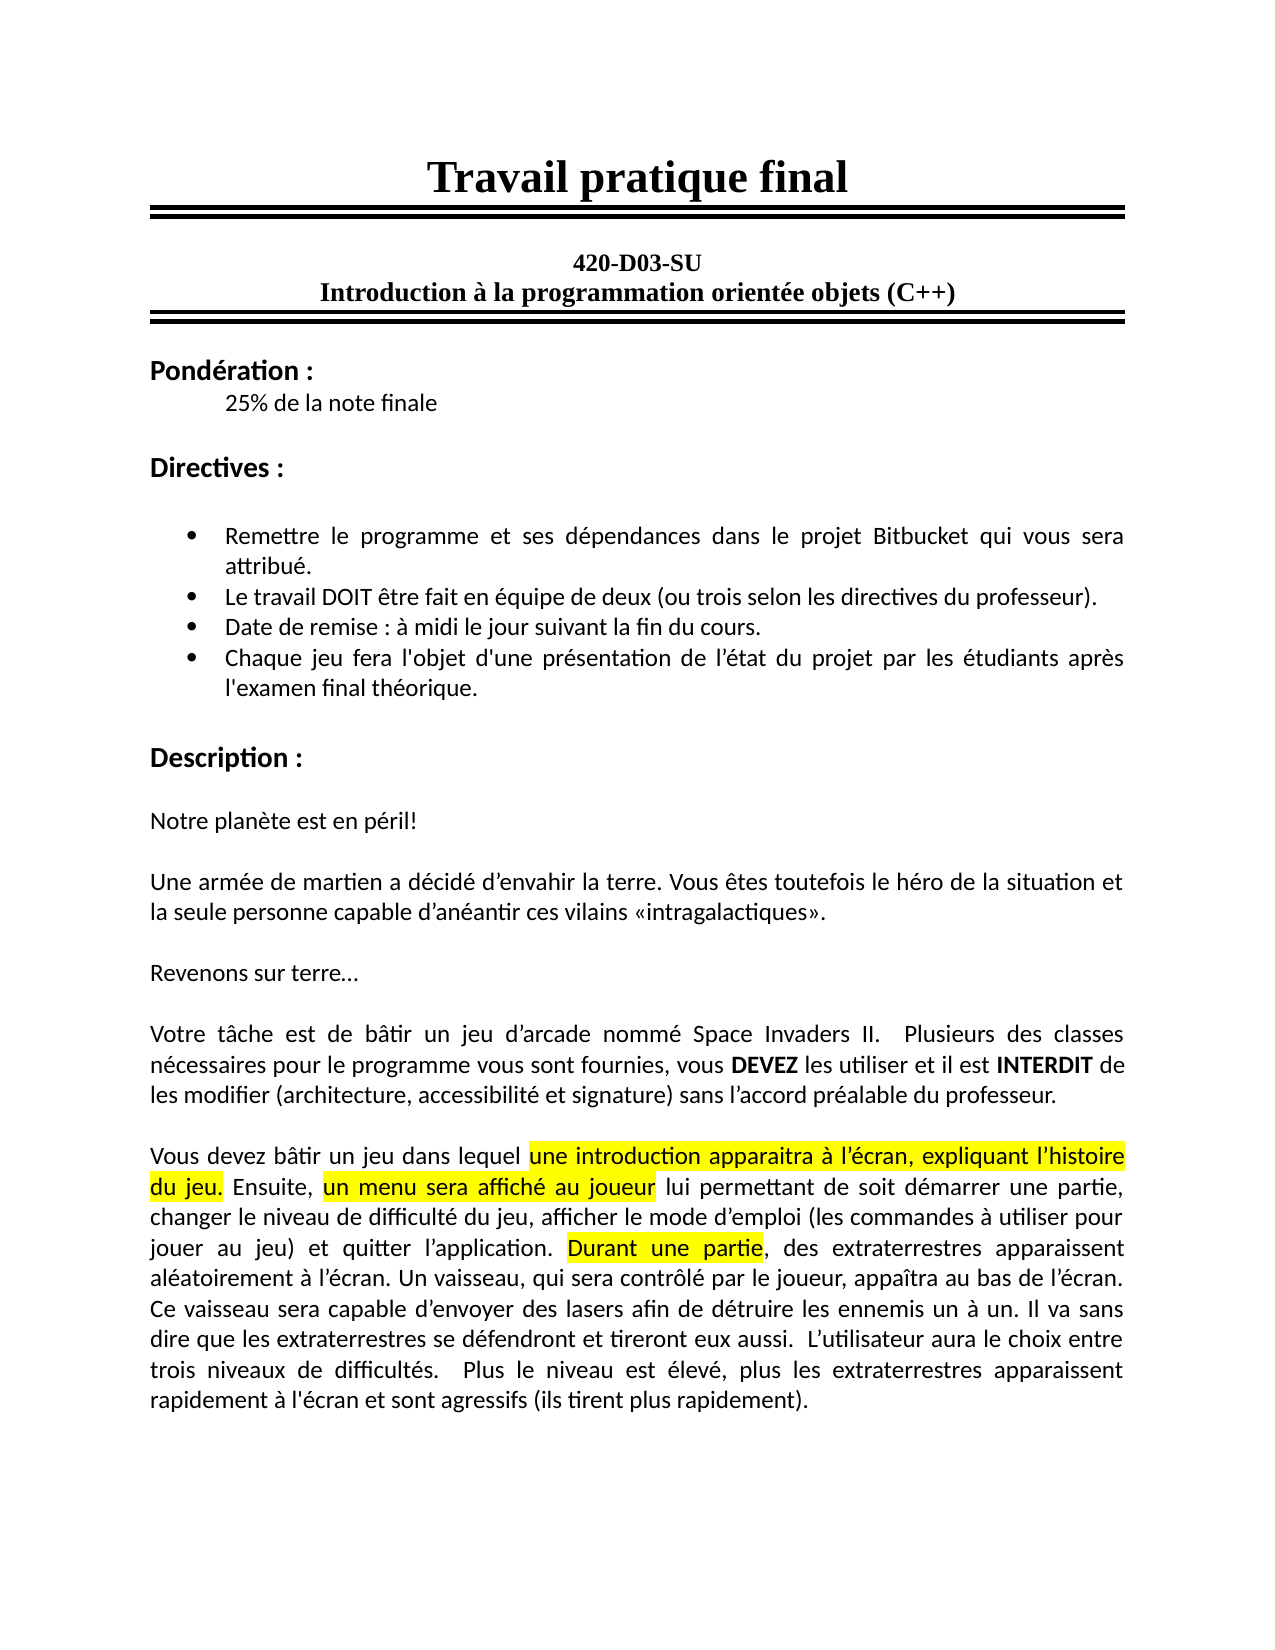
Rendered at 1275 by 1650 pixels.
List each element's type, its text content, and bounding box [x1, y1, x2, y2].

text Votre tâche est de bâtir un jeu d’arcade nommé Space Invaders II. Plusieurs des classes nécessaires pour le programme vous sont fournies, vous DEVEZ les utiliser et il est INTERDIT de les modifier (architecture, accessibilité et signature) sans l’accord préalable du professeur. [150, 1018, 1125, 1110]
text Directives : [150, 449, 1125, 484]
subtitle 420-D03-SU [150, 248, 1125, 276]
text Description : [150, 739, 1125, 774]
subtitle Travail pratique final [150, 150, 1125, 205]
subtitle [150, 314, 1125, 319]
text Vous devez bâtir un jeu dans lequel une introduction apparaitra à l’écran, expliquant l’histoire du jeu. Ensuite, un menu sera affiché au joueur lui permettant de soit démarrer une partie, changer le niveau de difficulté du jeu, afficher le mode d’emploi (les commandes à utiliser pour jouer au jeu) et quitter l’application. Durant une partie, des extraterrestres apparaissent aléatoirement à l’écran. Un vaisseau, qui sera contrôlé par le joueur, appaîtra au bas de l’écran. Ce vaisseau sera capable d’envoyer des lasers afin de détruire les ennemis un à un. Il va sans dire que les extraterrestres se défendront et tireront eux aussi. L’utilisateur aura le choix entre trois niveaux de difficultés. Plus le niveau est élevé, plus les extraterrestres apparaissent rapidement à l'écran et sont agressifs (ils tirent plus rapidement). [150, 1141, 1125, 1415]
list Remettre le programme et ses dépendances dans le projet Bitbucket qui vous sera attribué. [187, 520, 1125, 581]
text Revenons sur terre… [150, 957, 1125, 988]
subtitle [150, 210, 1125, 214]
list Le travail DOIT être fait en équipe de deux (ou trois selon les directives du professeur). [187, 581, 1125, 611]
text Pondération : [150, 352, 1125, 388]
subtitle Introduction à la programmation orientée objets (C++) [150, 276, 1125, 310]
list Chaque jeu fera l'objet d'une présentation de l’état du projet par les étudiants après l'examen final théorique. [187, 642, 1125, 703]
text 25% de la note finale [150, 388, 1125, 418]
text Notre planète est en péril! [150, 805, 1125, 835]
list Date de remise : à midi le jour suivant la fin du cours. [187, 611, 1125, 642]
text Une armée de martien a décidé d’envahir la terre. Vous êtes toutefois le héro de la situation et la seule personne capable d’anéantir ces vilains «intragalactiques». [150, 866, 1125, 927]
